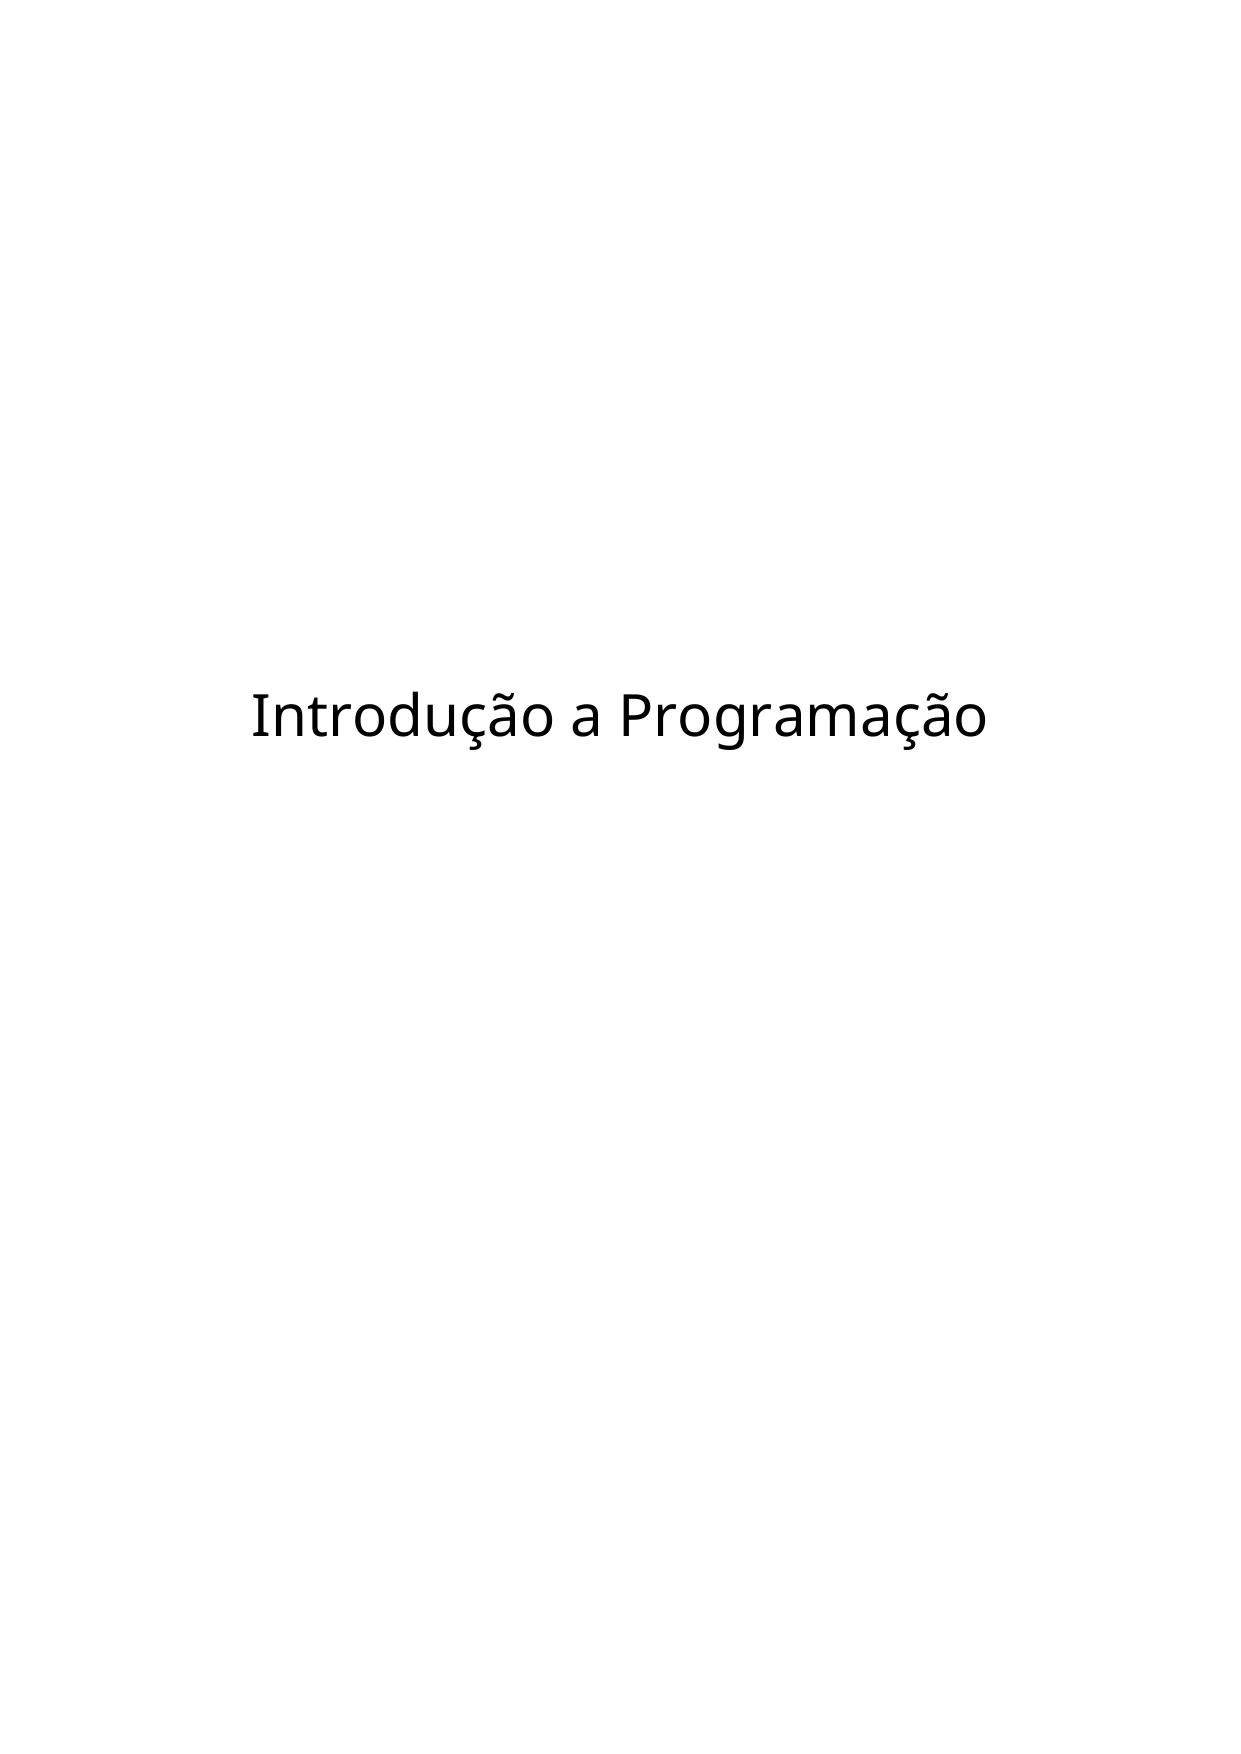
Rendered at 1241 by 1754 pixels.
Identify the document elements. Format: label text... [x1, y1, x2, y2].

text Introdução a Programação [118, 674, 1122, 753]
